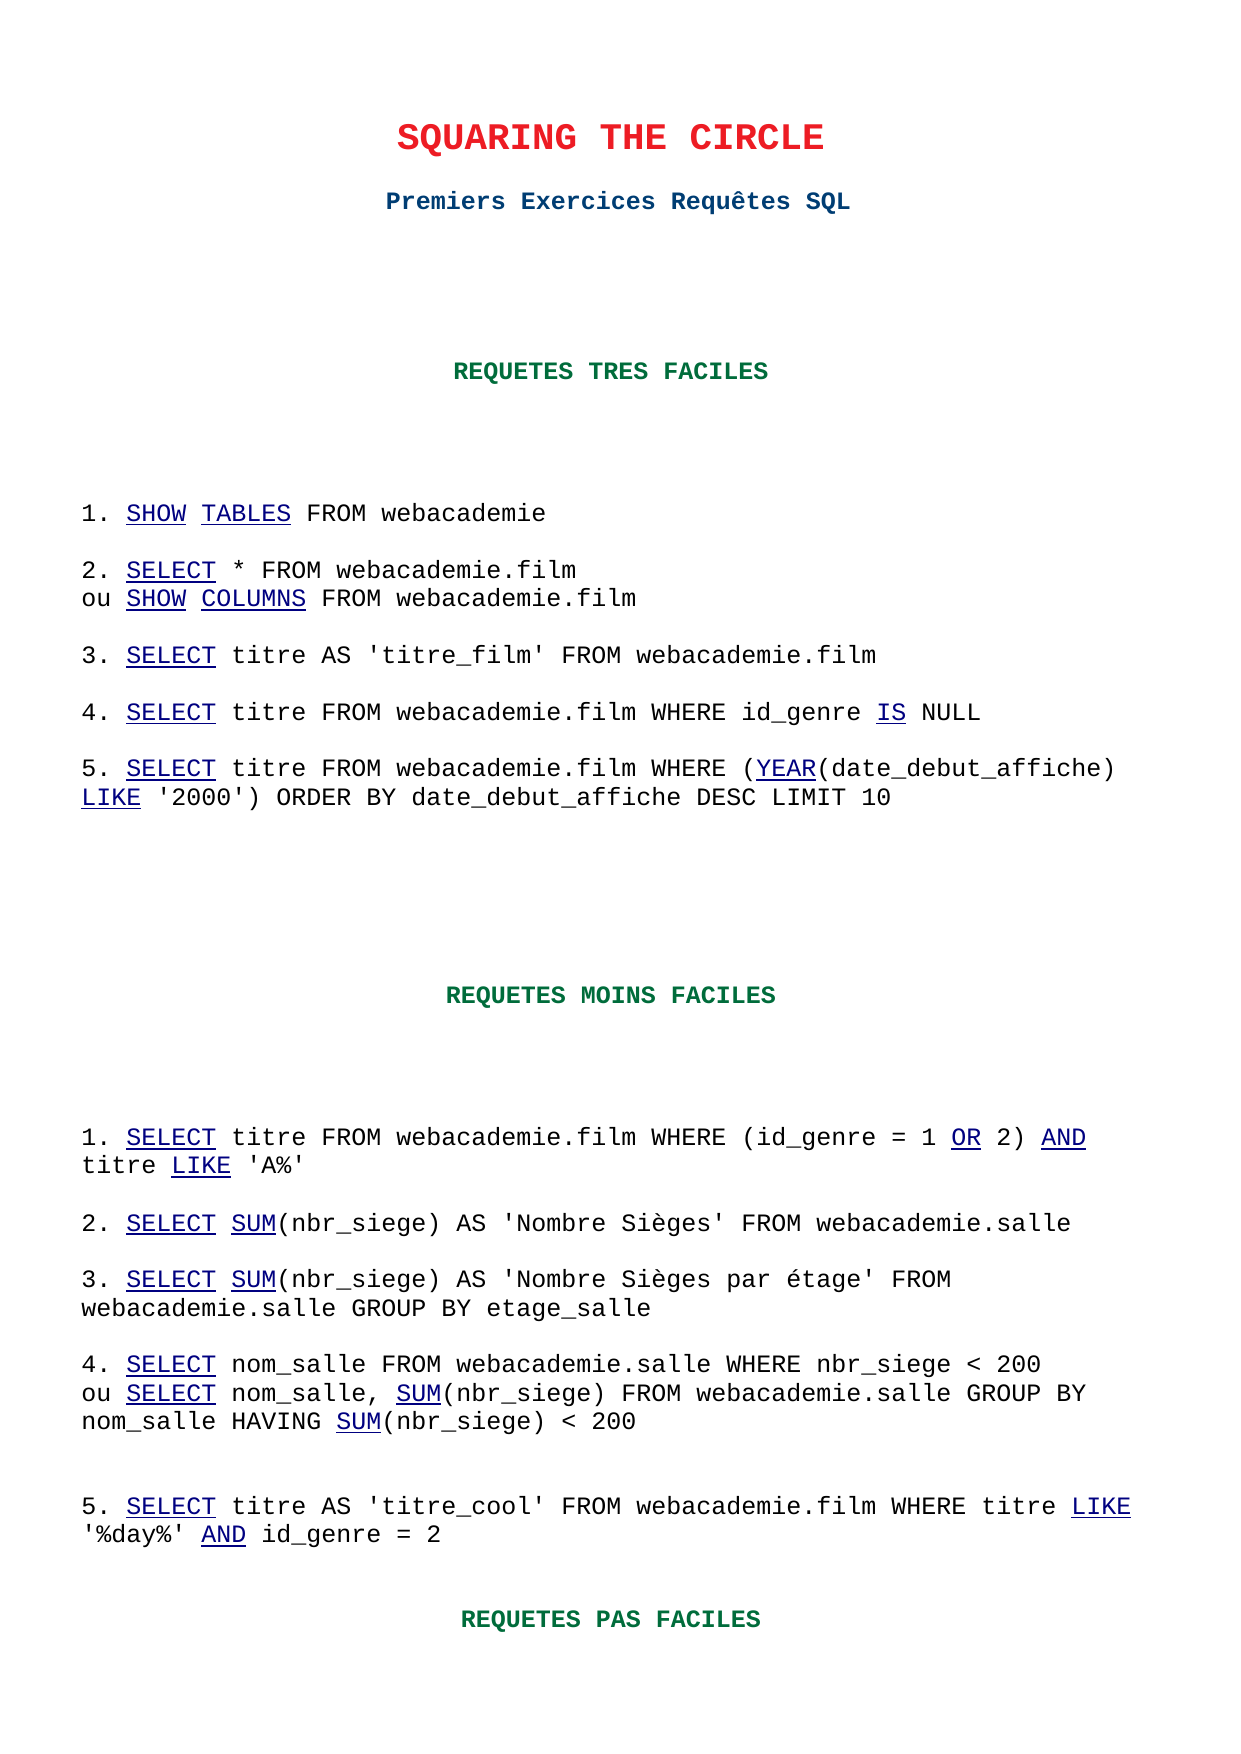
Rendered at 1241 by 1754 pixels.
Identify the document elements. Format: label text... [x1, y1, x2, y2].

text 2. SELECT * FROM webacademie.film [81, 558, 1140, 586]
text SQUARING THE CIRCLE [81, 118, 1140, 161]
text REQUETES TRES FACILES [81, 359, 1140, 387]
text Premiers Exercices Requêtes SQL [81, 189, 1140, 217]
text 3. SELECT titre AS 'titre_film' FROM webacademie.film [81, 643, 1140, 671]
text ou SHOW COLUMNS FROM webacademie.film [81, 586, 1140, 614]
text REQUETES PAS FACILES [81, 1607, 1140, 1635]
text 4. SELECT nom_salle FROM webacademie.salle WHERE nbr_siege < 200 [81, 1352, 1140, 1380]
text 5. SELECT titre FROM webacademie.film WHERE (YEAR(date_debut_affiche) LIKE '2000') ORDER BY date_debut_affiche DESC LIMIT 10 [81, 756, 1140, 813]
text REQUETES MOINS FACILES [81, 983, 1140, 1011]
text 1. SELECT titre FROM webacademie.film WHERE (id_genre = 1 OR 2) AND titre LIKE 'A%' [81, 1125, 1140, 1181]
text 5. SELECT titre AS 'titre_cool' FROM webacademie.film WHERE titre LIKE '%day%' AND id_genre = 2 [81, 1493, 1140, 1550]
text 3. SELECT SUM(nbr_siege) AS 'Nombre Sièges par étage' FROM webacademie.salle GROUP BY etage_salle [81, 1267, 1140, 1323]
text 2. SELECT SUM(nbr_siege) AS 'Nombre Sièges' FROM webacademie.salle [81, 1210, 1140, 1238]
text 4. SELECT titre FROM webacademie.film WHERE id_genre IS NULL [81, 699, 1140, 728]
text 1. SHOW TABLES FROM webacademie [81, 501, 1140, 529]
text ou SELECT nom_salle, SUM(nbr_siege) FROM webacademie.salle GROUP BY nom_salle HAVING SUM(nbr_siege) < 200 [81, 1380, 1140, 1437]
